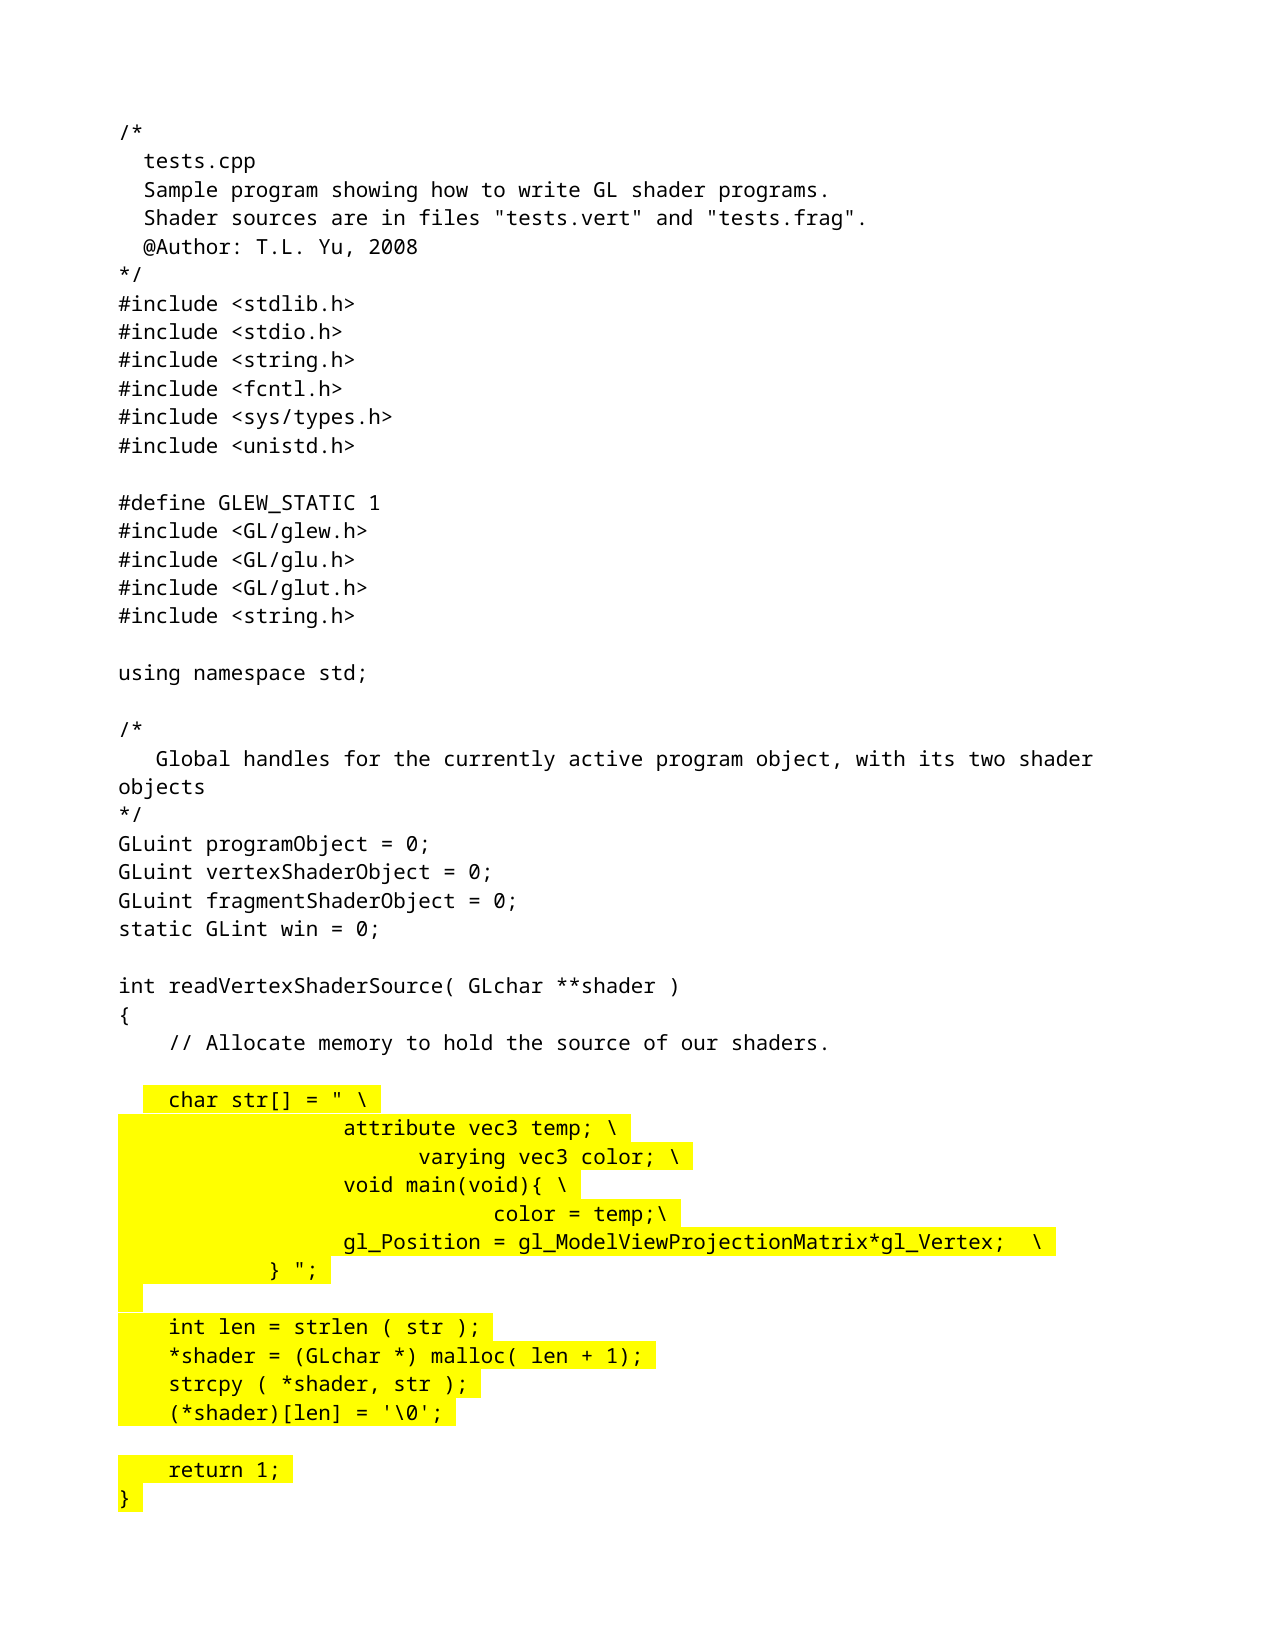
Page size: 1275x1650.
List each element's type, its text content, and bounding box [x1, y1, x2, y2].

text @Author: T.L. Yu, 2008 [118, 232, 1157, 260]
text /* [118, 118, 1157, 147]
text attribute vec3 temp; \ [118, 1113, 1157, 1142]
text (*shader)[len] = '\0'; [118, 1398, 1157, 1426]
text int readVertexShaderSource( GLchar **shader ) [118, 971, 1157, 1000]
text } "; [118, 1256, 1157, 1284]
text #include <GL/glut.h> [118, 573, 1157, 602]
text #include <stdio.h> [118, 317, 1157, 346]
text GLuint fragmentShaderObject = 0; [118, 886, 1157, 914]
text Shader sources are in files "tests.vert" and "tests.frag". [118, 203, 1157, 232]
text /* [118, 715, 1157, 744]
text #include <sys/types.h> [118, 402, 1157, 431]
text } [118, 1483, 1157, 1512]
text using namespace std; [118, 658, 1157, 687]
text *shader = (GLchar *) malloc( len + 1); [118, 1341, 1157, 1369]
text */ [118, 260, 1157, 289]
text Sample program showing how to write GL shader programs. [118, 175, 1157, 203]
text #include <string.h> [118, 346, 1157, 374]
text */ [118, 801, 1157, 829]
text #include <string.h> [118, 602, 1157, 630]
text return 1; [118, 1455, 1157, 1483]
text #include <unistd.h> [118, 431, 1157, 459]
text // Allocate memory to hold the source of our shaders. [118, 1028, 1157, 1057]
text gl_Position = gl_ModelViewProjectionMatrix*gl_Vertex; \ [118, 1227, 1157, 1256]
text char str[] = " \ [118, 1085, 1157, 1113]
text #include <GL/glu.h> [118, 545, 1157, 573]
text #include <GL/glew.h> [118, 516, 1157, 545]
text tests.cpp [118, 147, 1157, 175]
text strcpy ( *shader, str ); [118, 1369, 1157, 1398]
text Global handles for the currently active program object, with its two shader objects [118, 744, 1157, 801]
text varying vec3 color; \ [118, 1142, 1157, 1170]
text GLuint programObject = 0; [118, 829, 1157, 857]
text GLuint vertexShaderObject = 0; [118, 857, 1157, 886]
text { [118, 1000, 1157, 1028]
text int len = strlen ( str ); [118, 1312, 1157, 1341]
text #define GLEW_STATIC 1 [118, 488, 1157, 516]
text void main(void){ \ [118, 1170, 1157, 1199]
text #include <fcntl.h> [118, 374, 1157, 402]
text static GLint win = 0; [118, 914, 1157, 943]
text #include <stdlib.h> [118, 289, 1157, 317]
text color = temp;\ [118, 1199, 1157, 1227]
